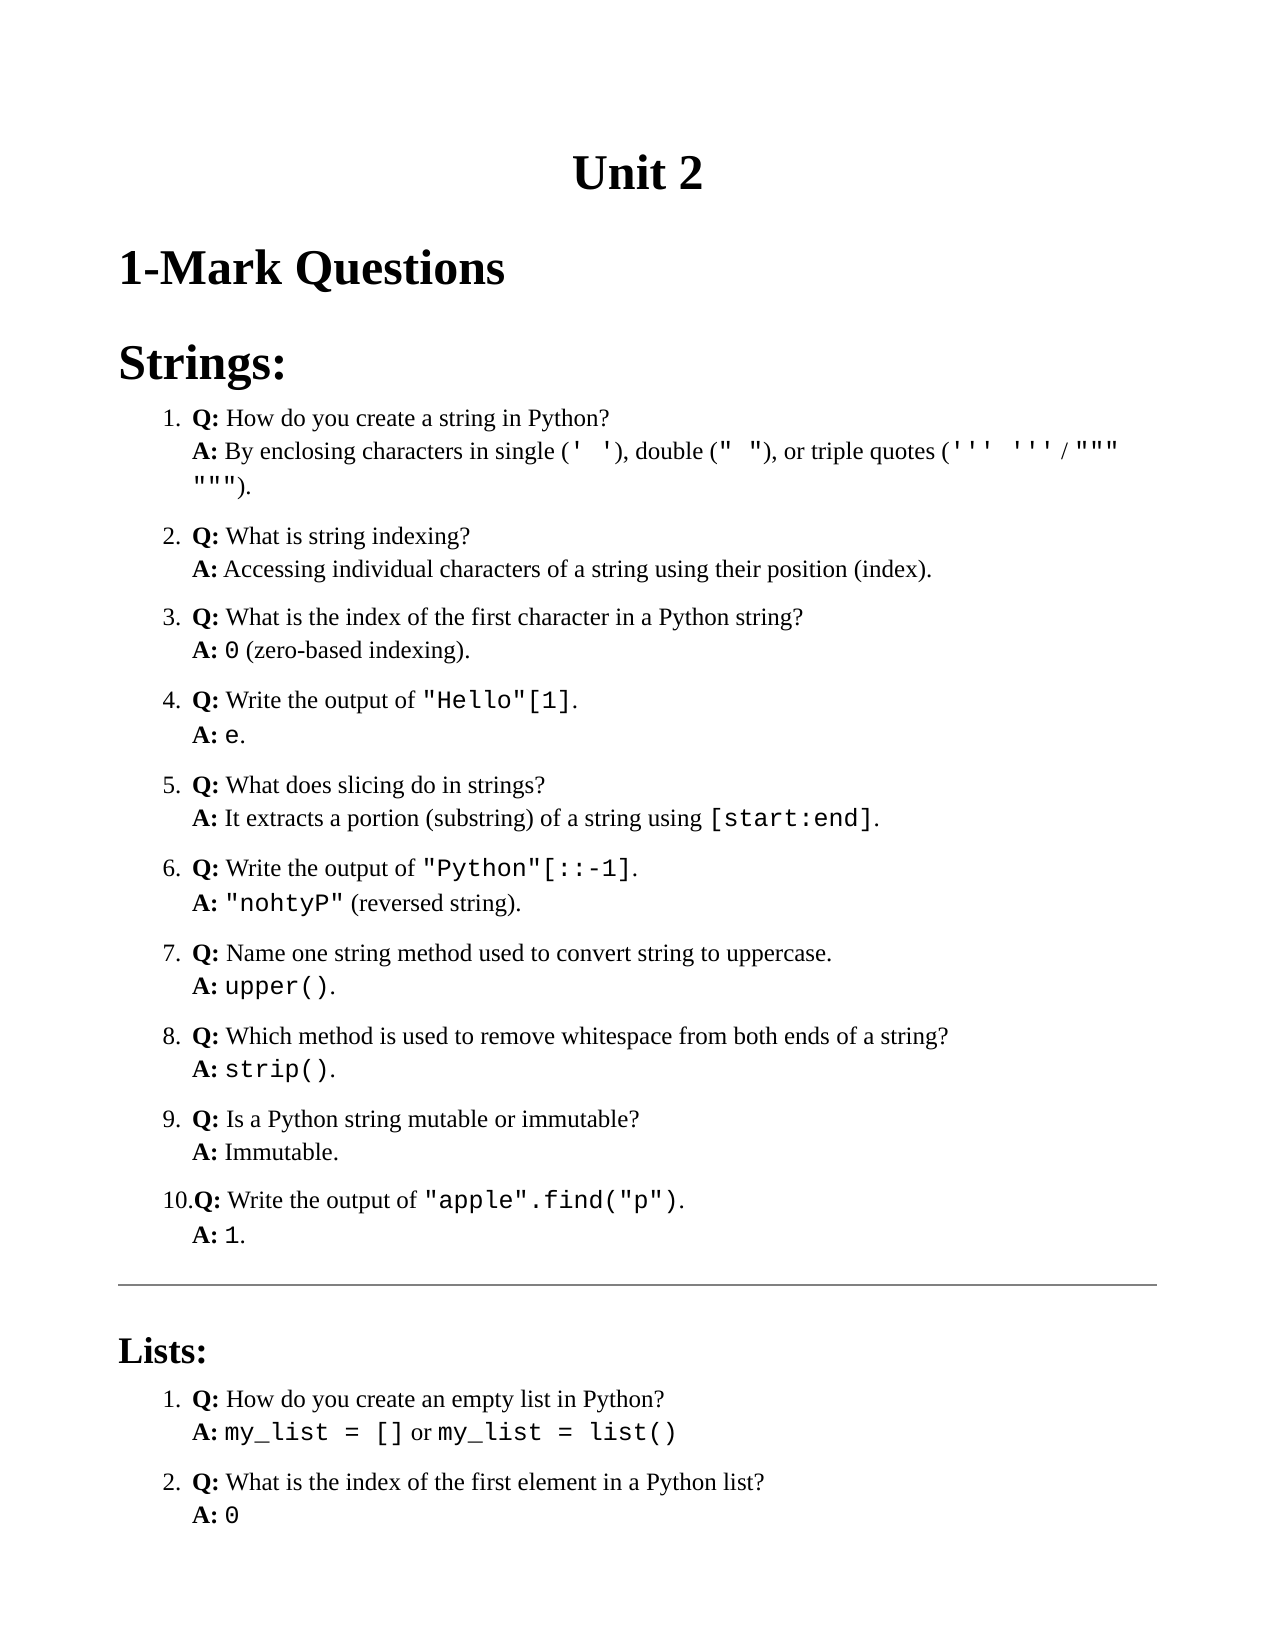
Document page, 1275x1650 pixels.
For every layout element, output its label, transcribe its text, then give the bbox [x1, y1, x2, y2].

list Q: Write the output of "Hello"[1]. A: e. [162, 685, 1157, 751]
subtitle Lists: [118, 1329, 1157, 1372]
list Q: Name one string method used to convert string to uppercase. A: upper(). [162, 938, 1157, 1002]
list Q: Which method is used to remove whitespace from both ends of a string? A: strip(). [162, 1021, 1157, 1085]
subtitle Unit 2 [118, 143, 1157, 201]
list Q: Write the output of "Python"[::-1]. A: "nohtyP" (reversed string). [162, 853, 1157, 919]
subtitle 1-Mark Questions [118, 238, 1157, 296]
list Q: What is the index of the first element in a Python list? A: 0 [162, 1467, 1157, 1531]
list Q: What is string indexing? A: Accessing individual characters of a string using their position (index). [162, 521, 1157, 583]
list Q: How do you create an empty list in Python? A: my_list = [] or my_list = list() [162, 1384, 1157, 1448]
list Q: What is the index of the first character in a Python string? A: 0 (zero-based indexing). [162, 602, 1157, 666]
subtitle Strings: [118, 333, 1157, 391]
list Q: How do you create a string in Python? A: By enclosing characters in single (' '), double (" "), or triple quotes (''' ''' / """ """). [162, 403, 1157, 502]
list Q: Is a Python string mutable or immutable? A: Immutable. [162, 1104, 1157, 1166]
list Q: Write the output of "apple".find("p"). A: 1. [162, 1185, 1157, 1251]
list Q: What does slicing do in strings? A: It extracts a portion (substring) of a string using [start:end]. [162, 770, 1157, 834]
